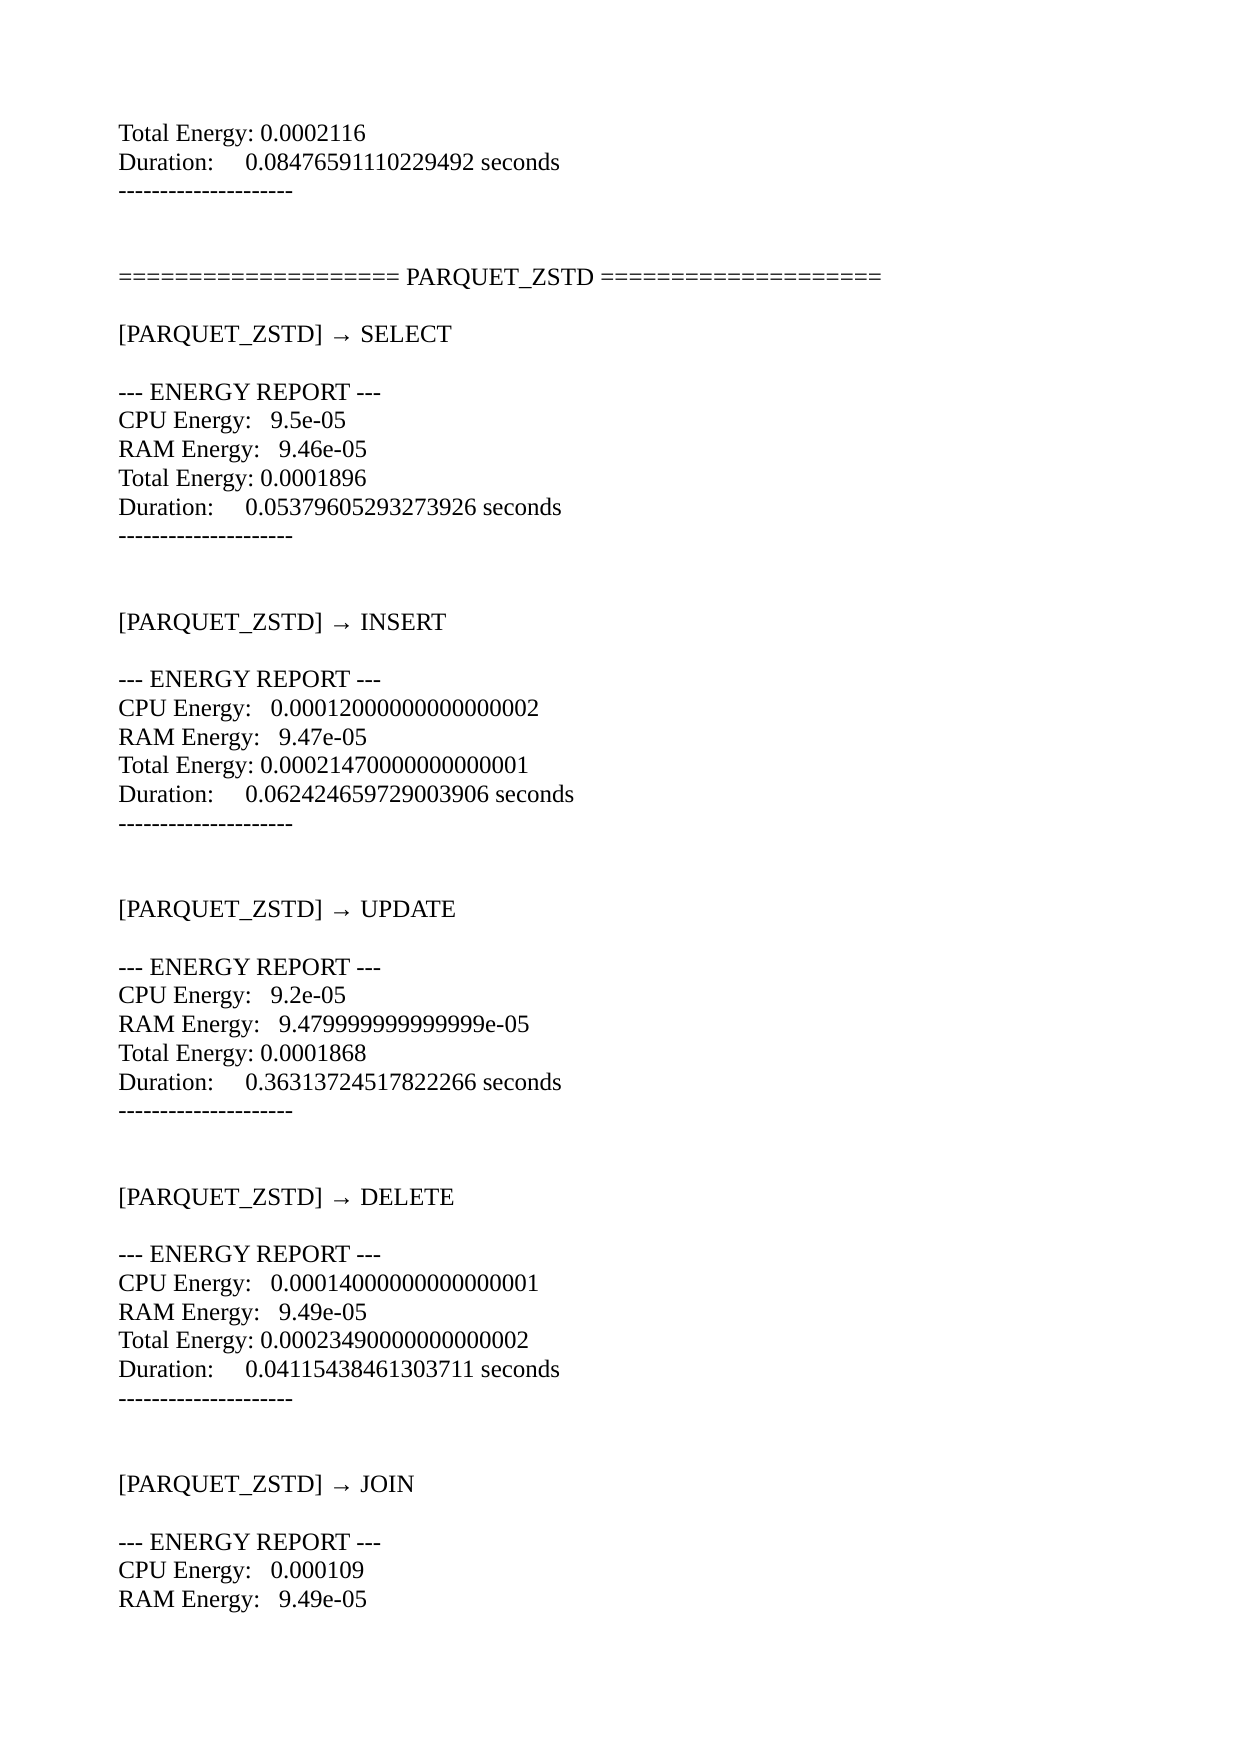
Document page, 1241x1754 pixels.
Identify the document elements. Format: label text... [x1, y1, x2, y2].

text Total Energy: 0.00023490000000000002 [118, 1326, 1122, 1354]
text [PARQUET_ZSTD] → INSERT [118, 607, 1122, 636]
text --- ENERGY REPORT --- [118, 952, 1122, 981]
text Total Energy: 0.0002116 [118, 118, 1122, 147]
text Duration: 0.36313724517822266 seconds [118, 1067, 1122, 1096]
text [PARQUET_ZSTD] → SELECT [118, 319, 1122, 348]
text Total Energy: 0.00021470000000000001 [118, 751, 1122, 779]
text Total Energy: 0.0001868 [118, 1038, 1122, 1067]
text --------------------- [118, 176, 1122, 204]
text --- ENERGY REPORT --- [118, 664, 1122, 693]
text ==================== PARQUET_ZSTD ==================== [118, 262, 1122, 291]
text CPU Energy: 9.2e-05 [118, 981, 1122, 1009]
text CPU Energy: 9.5e-05 [118, 406, 1122, 434]
text [PARQUET_ZSTD] → DELETE [118, 1182, 1122, 1211]
text CPU Energy: 0.00012000000000000002 [118, 693, 1122, 722]
text CPU Energy: 0.00014000000000000001 [118, 1268, 1122, 1297]
text Total Energy: 0.0001896 [118, 463, 1122, 492]
text --- ENERGY REPORT --- [118, 1527, 1122, 1556]
text Duration: 0.08476591110229492 seconds [118, 147, 1122, 176]
text RAM Energy: 9.479999999999999e-05 [118, 1009, 1122, 1038]
text RAM Energy: 9.49e-05 [118, 1297, 1122, 1326]
text [PARQUET_ZSTD] → JOIN [118, 1469, 1122, 1498]
text --- ENERGY REPORT --- [118, 377, 1122, 406]
text CPU Energy: 0.000109 [118, 1556, 1122, 1584]
text Duration: 0.062424659729003906 seconds [118, 779, 1122, 808]
text [PARQUET_ZSTD] → UPDATE [118, 894, 1122, 923]
text Duration: 0.05379605293273926 seconds [118, 492, 1122, 521]
text --------------------- [118, 521, 1122, 549]
text --------------------- [118, 1096, 1122, 1124]
text Duration: 0.04115438461303711 seconds [118, 1354, 1122, 1383]
text --- ENERGY REPORT --- [118, 1239, 1122, 1268]
text --------------------- [118, 1383, 1122, 1412]
text --------------------- [118, 808, 1122, 837]
text RAM Energy: 9.49e-05 [118, 1584, 1122, 1613]
text RAM Energy: 9.47e-05 [118, 722, 1122, 751]
text RAM Energy: 9.46e-05 [118, 434, 1122, 463]
